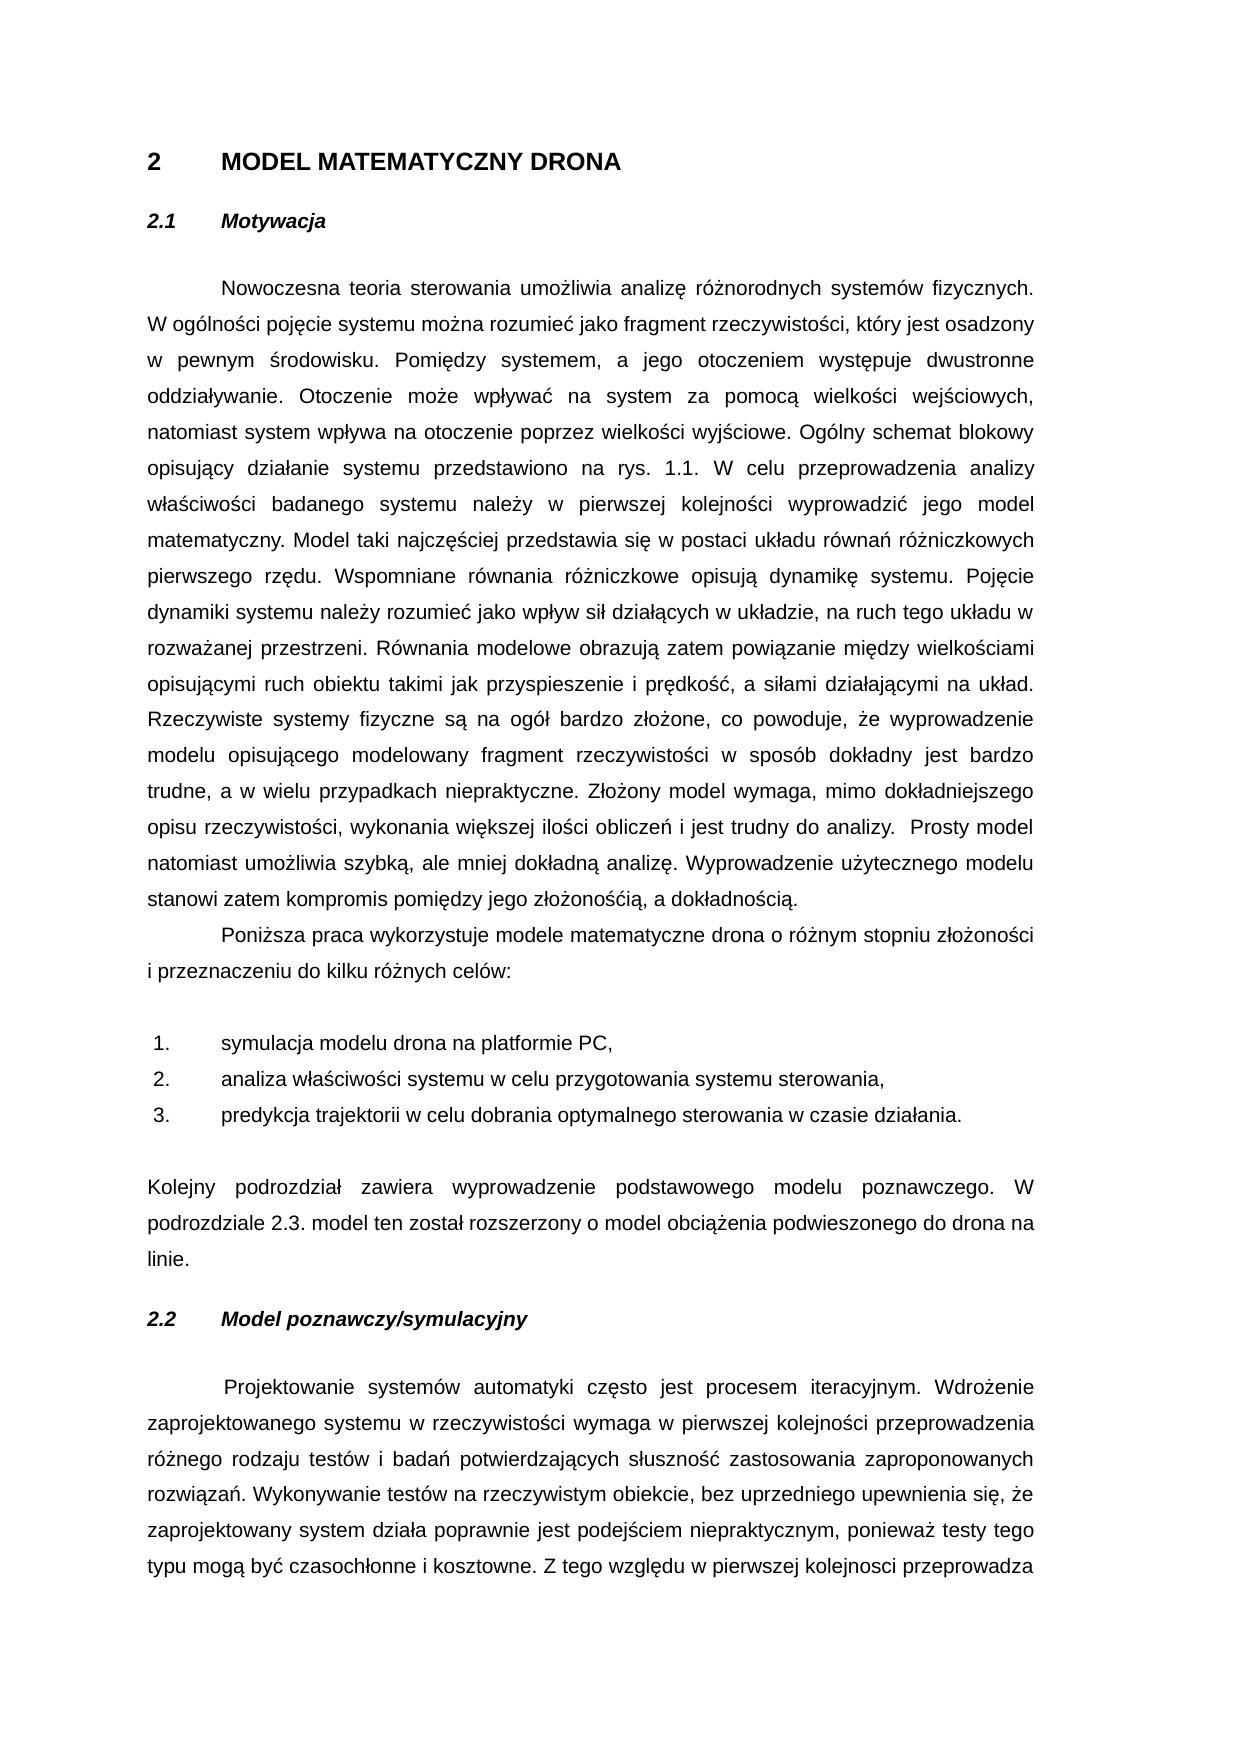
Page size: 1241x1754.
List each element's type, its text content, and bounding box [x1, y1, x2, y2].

text Kolejny podrozdział zawiera wyprowadzenie podstawowego modelu poznawczego. W podrozdziale 2.3. model ten został rozszerzony o model obciążenia podwieszonego do drona na linie. [147, 1174, 1035, 1270]
list analiza właściwości systemu w celu przygotowania systemu sterowania, [147, 1067, 1035, 1091]
list symulacja modelu drona na platformie PC, [147, 1031, 1035, 1055]
text Nowoczesna teoria sterowania umożliwia analizę różnorodnych systemów fizycznych. W ogólności pojęcie systemu można rozumieć jako fragment rzeczywistości, który jest osadzony w pewnym środowisku. Pomiędzy systemem, a jego otoczeniem występuje dwustronne oddziaływanie. Otoczenie może wpływać na system za pomocą wielkości wejściowych, natomiast system wpływa na otoczenie poprzez wielkości wyjściowe. Ogólny schemat blokowy opisujący działanie systemu przedstawiono na rys. 1.1. W celu przeprowadzenia analizy właściwości badanego systemu należy w pierwszej kolejności wyprowadzić jego model matematyczny. Model taki najczęściej przedstawia się w postaci układu równań różniczkowych pierwszego rzędu. Wspomniane równania różniczkowe opisują dynamikę systemu. Pojęcie dynamiki systemu należy rozumieć jako wpływ sił działących w układzie, na ruch tego układu w rozważanej przestrzeni. Równania modelowe obrazują zatem powiązanie między wielkościami opisującymi ruch obiektu takimi jak przyspieszenie i prędkość, a siłami działającymi na układ. Rzeczywiste systemy fizyczne są na ogół bardzo złożone, co powoduje, że wyprowadzenie modelu opisującego modelowany fragment rzeczywistości w sposób dokładny jest bardzo trudne, a w wielu przypadkach niepraktyczne. Złożony model wymaga, mimo dokładniejszego opisu rzeczywistości, wykonania większej ilości obliczeń i jest trudny do analizy. Prosty model natomiast umożliwia szybką, ale mniej dokładną analizę. Wyprowadzenie użytecznego modelu stanowi zatem kompromis pomiędzy jego złożonośćią, a dokładnością. [147, 276, 1035, 911]
text Projektowanie systemów automatyki często jest procesem iteracyjnym. Wdrożenie zaprojektowanego systemu w rzeczywistości wymaga w pierwszej kolejności przeprowadzenia różnego rodzaju testów i badań potwierdzających słuszność zastosowania zaproponowanych rozwiązań. Wykonywanie testów na rzeczywistym obiekcie, bez uprzedniego upewnienia się, że zaprojektowany system działa poprawnie jest podejściem niepraktycznym, ponieważ testy tego typu mogą być czasochłonne i kosztowne. Z tego względu w pierwszej kolejnosci przeprowadza [147, 1374, 1035, 1578]
subtitle Motywacja [147, 209, 1035, 233]
text Poniższa praca wykorzystuje modele matematyczne drona o różnym stopniu złożoności i przeznaczeniu do kilku różnych celów: [147, 923, 1035, 983]
subtitle Model poznawczy/symulacyjny [147, 1307, 1035, 1331]
subtitle MODEL MATEMATYCZNY DRONA [147, 147, 1035, 176]
list predykcja trajektorii w celu dobrania optymalnego sterowania w czasie działania. [147, 1103, 1035, 1127]
